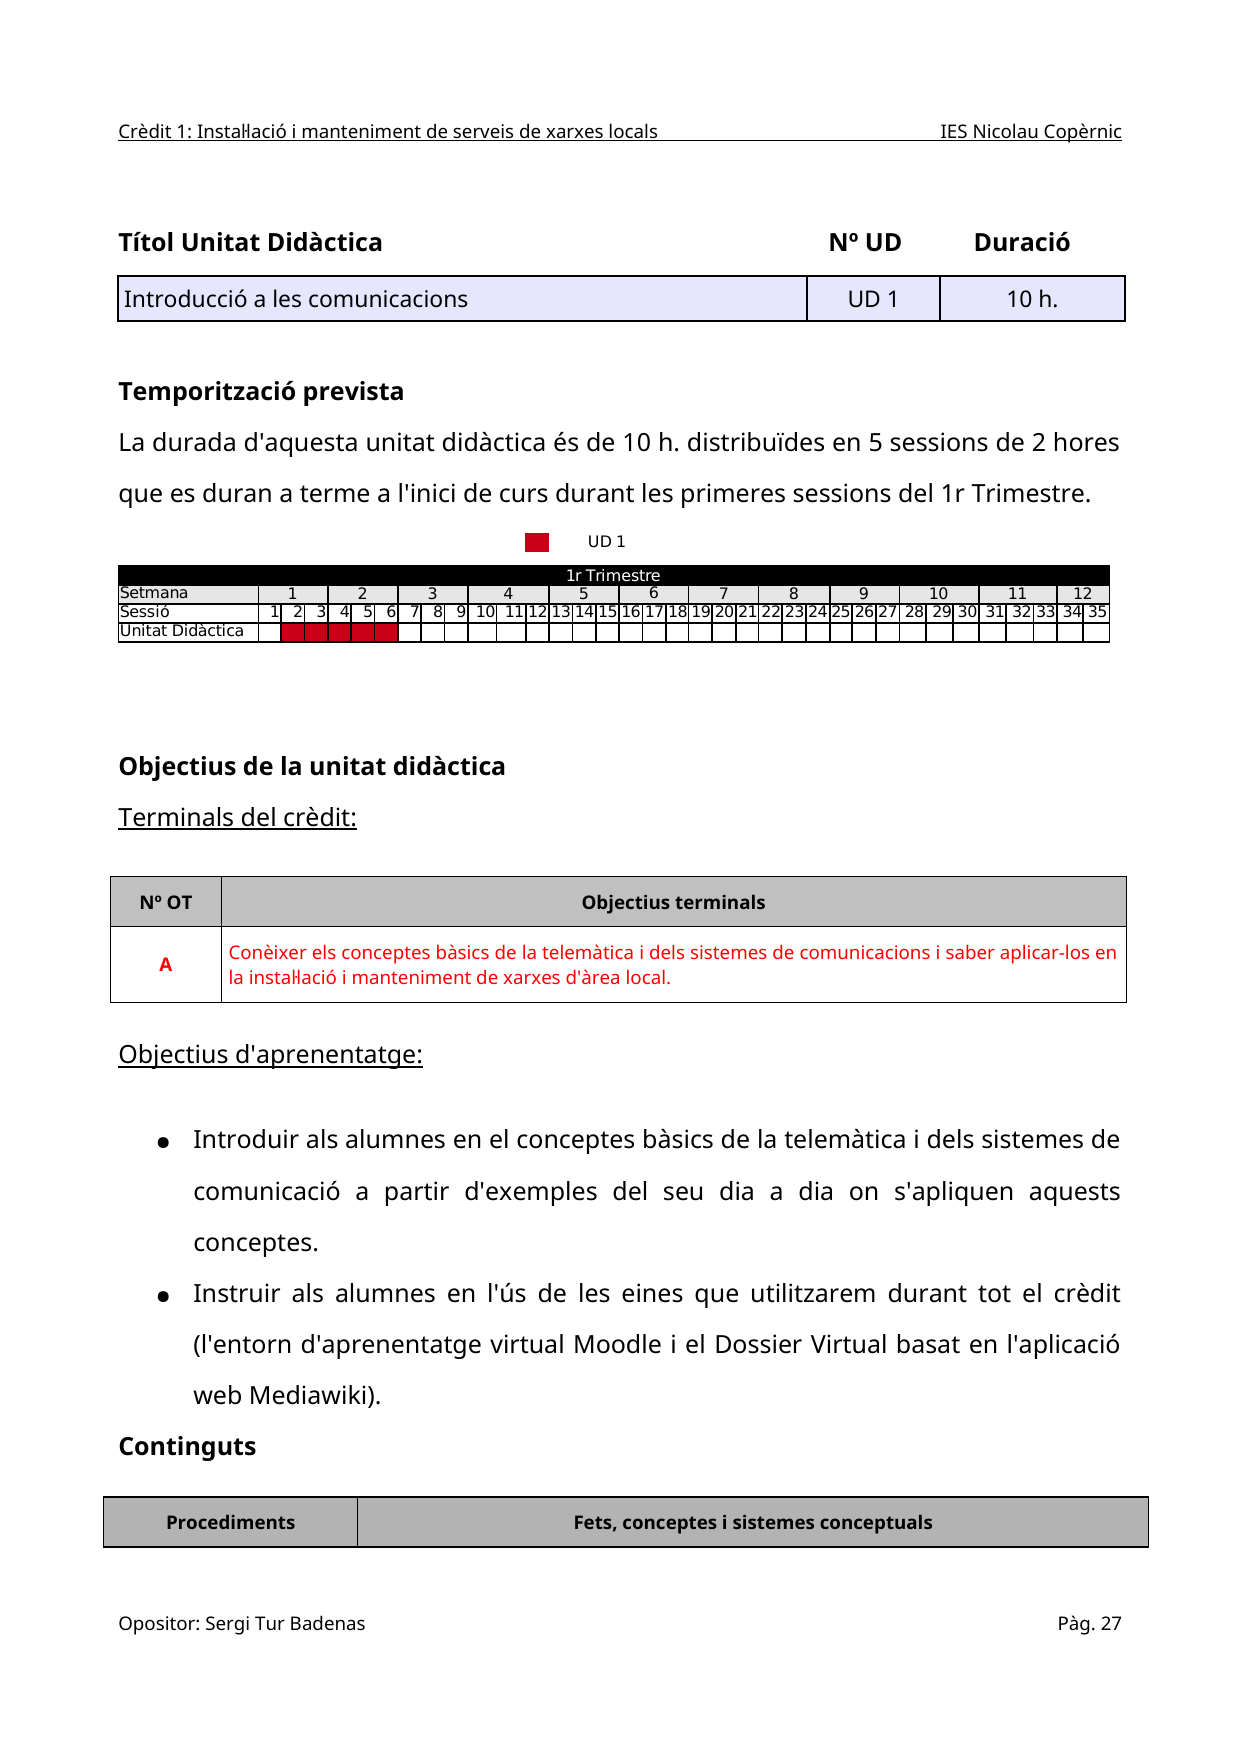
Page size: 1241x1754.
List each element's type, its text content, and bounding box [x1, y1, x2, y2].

text Terminals del crèdit: [118, 799, 1122, 833]
text Objectius de la unitat didàctica [118, 748, 1122, 782]
text Continguts [118, 1428, 1122, 1462]
list Instruir als alumnes en l'ús de les eines que utilitzarem durant tot el crèdit (l'entorn d'aprenentatge virtual Moodle i el Dossier Virtual basat en l'aplicació web Mediawiki). [156, 1275, 1122, 1411]
table_header Nº OT [111, 877, 221, 926]
text Objectius d'aprenentatge: [118, 1037, 1122, 1071]
text Temporització prevista [118, 373, 1122, 407]
table_header Objectius terminals [222, 877, 1126, 926]
text La durada d'aquesta unitat didàctica és de 10 h. distribuïdes en 5 sessions de 2 hores que es duran a terme a l'inici de curs durant les primeres sessions del 1r Trimestre. [118, 424, 1122, 509]
text Títol Unitat Didàctica Nº UD Duració [118, 224, 1122, 258]
table_header Procediments [104, 1498, 357, 1546]
table_header Introducció a les comunicacions [119, 277, 806, 320]
list Introduir als alumnes en el conceptes bàsics de la telemàtica i dels sistemes de comunicació a partir d'exemples del seu dia a dia on s'apliquen aquests conceptes. [156, 1122, 1122, 1258]
table_cell Conèixer els conceptes bàsics de la telemàtica i dels sistemes de comunicacions i saber aplicar-los en la instal·lació i manteniment de xarxes d'àrea local. [222, 927, 1126, 1002]
table_header 10 h. [941, 277, 1124, 320]
table_header Fets, conceptes i sistemes conceptuals [358, 1498, 1148, 1546]
table_header UD 1 [808, 277, 939, 320]
table_cell A [111, 927, 221, 1002]
